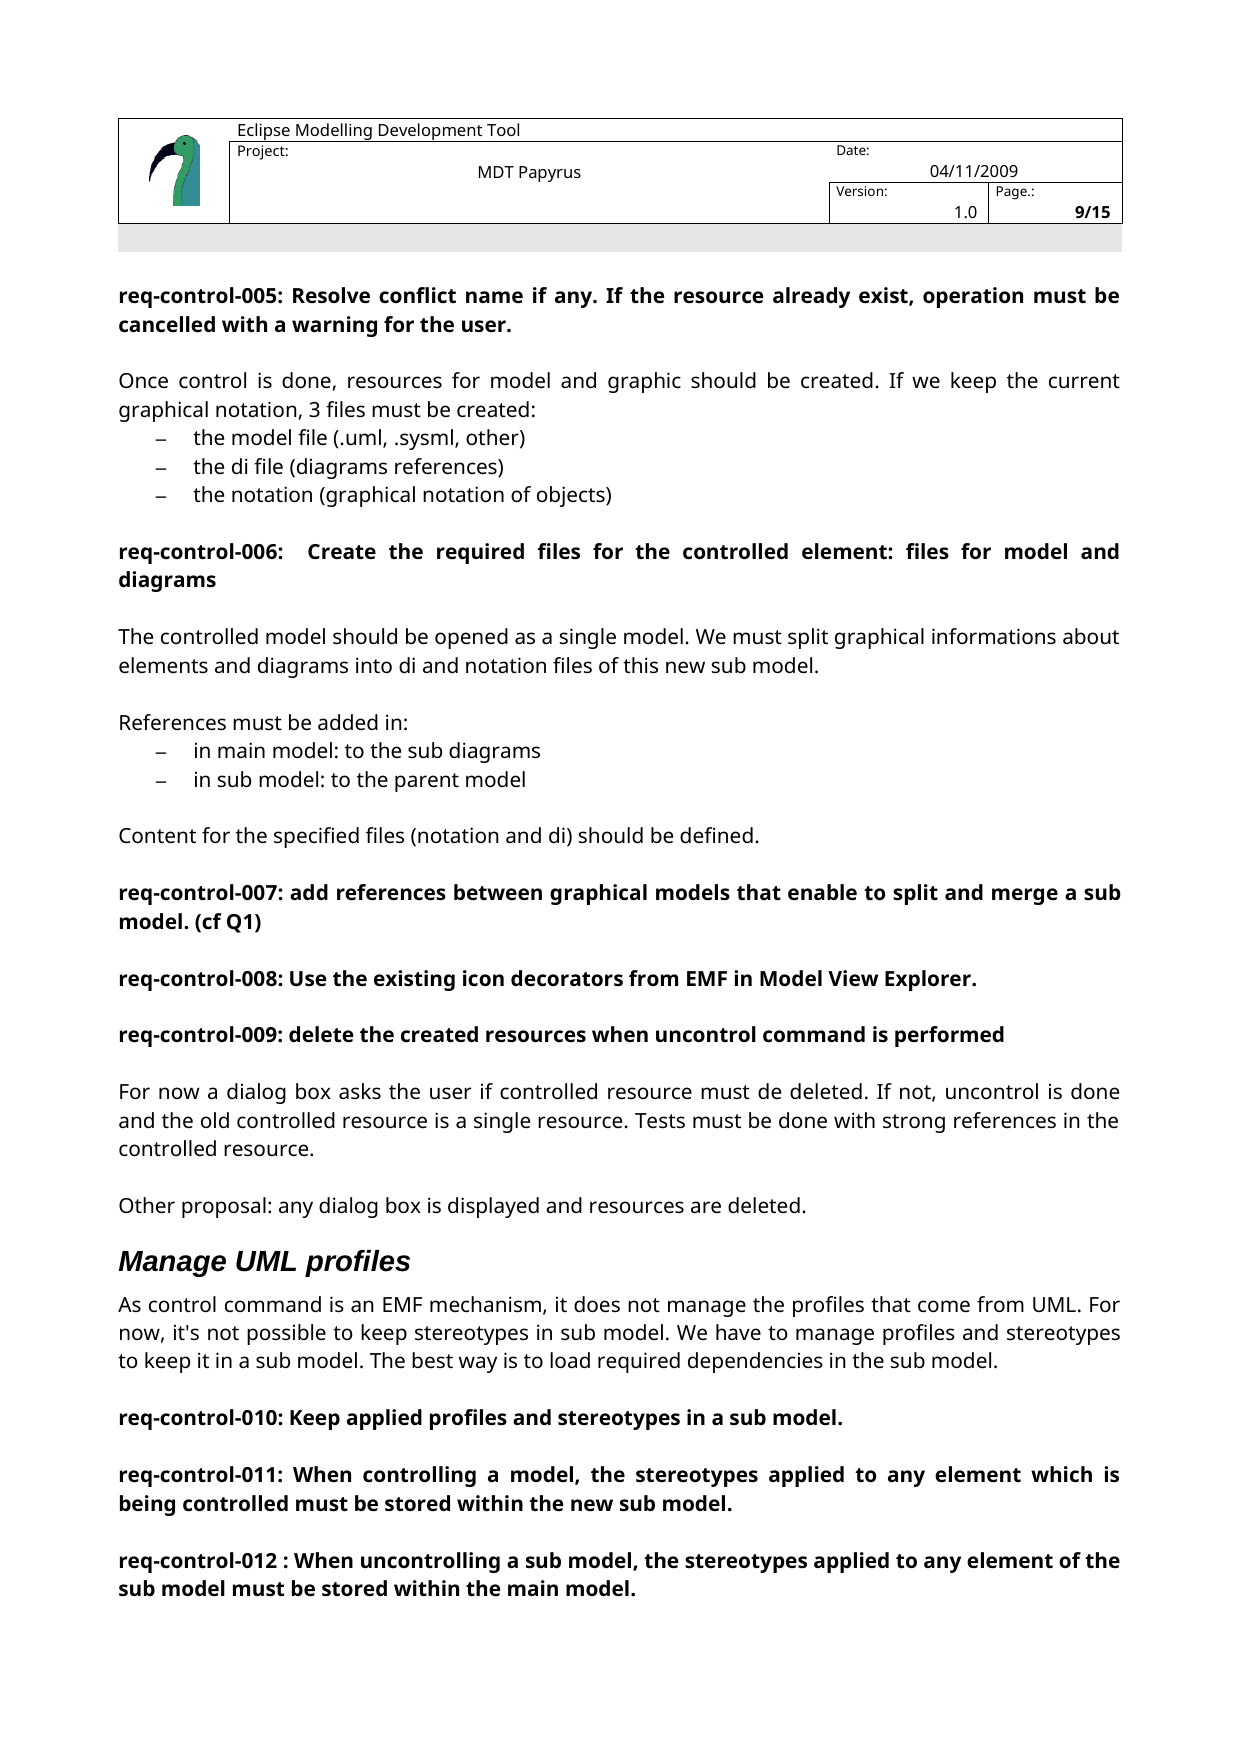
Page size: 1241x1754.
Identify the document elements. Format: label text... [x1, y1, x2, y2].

text Content for the specified files (notation and di) should be defined. [118, 822, 1122, 850]
subtitle Manage UML profiles [118, 1245, 1122, 1277]
picture [147, 133, 201, 209]
list the di file (diagrams references) [156, 452, 1122, 480]
text req-control-010: Keep applied profiles and stereotypes in a sub model. [118, 1403, 1122, 1432]
text req-control-011: When controlling a model, the stereotypes applied to any element which is being controlled must be stored within the new sub model. [118, 1460, 1122, 1517]
text Once control is done, resources for model and graphic should be created. If we keep the current graphical notation, 3 files must be created: [118, 367, 1122, 423]
list in sub model: to the parent model [156, 765, 1122, 793]
list the model file (.uml, .sysml, other) [156, 423, 1122, 452]
text req-control-005: Resolve conflict name if any. If the resource already exist, operation must be cancelled with a warning for the user. [118, 281, 1122, 338]
text For now a dialog box asks the user if controlled resource must de deleted. If not, uncontrol is done and the old controlled resource is a single resource. Tests must be done with strong references in the controlled resource. [118, 1077, 1122, 1163]
text req-control-012 : When uncontrolling a sub model, the stereotypes applied to any element of the sub model must be stored within the main model. [118, 1546, 1122, 1603]
text As control command is an EMF mechanism, it does not manage the profiles that come from UML. For now, it's not possible to keep stereotypes in sub model. We have to manage profiles and stereotypes to keep it in a sub model. The best way is to load required dependencies in the sub model. [118, 1290, 1122, 1375]
text req-control-009: delete the created resources when uncontrol command is performed [118, 1021, 1122, 1049]
text req-control-006: Create the required files for the controlled element: files for model and diagrams [118, 537, 1122, 594]
text The controlled model should be opened as a single model. We must split graphical informations about elements and diagrams into di and notation files of this new sub model. [118, 622, 1122, 679]
list in main model: to the sub diagrams [156, 736, 1122, 765]
text Other proposal: any dialog box is displayed and resources are deleted. [118, 1191, 1122, 1220]
text req-control-007: add references between graphical models that enable to split and merge a sub model. (cf Q1) [118, 878, 1122, 935]
text req-control-008: Use the existing icon decorators from EMF in Model View Explorer. [118, 964, 1122, 992]
list the notation (graphical notation of objects) [156, 480, 1122, 509]
text References must be added in: [118, 708, 1122, 736]
